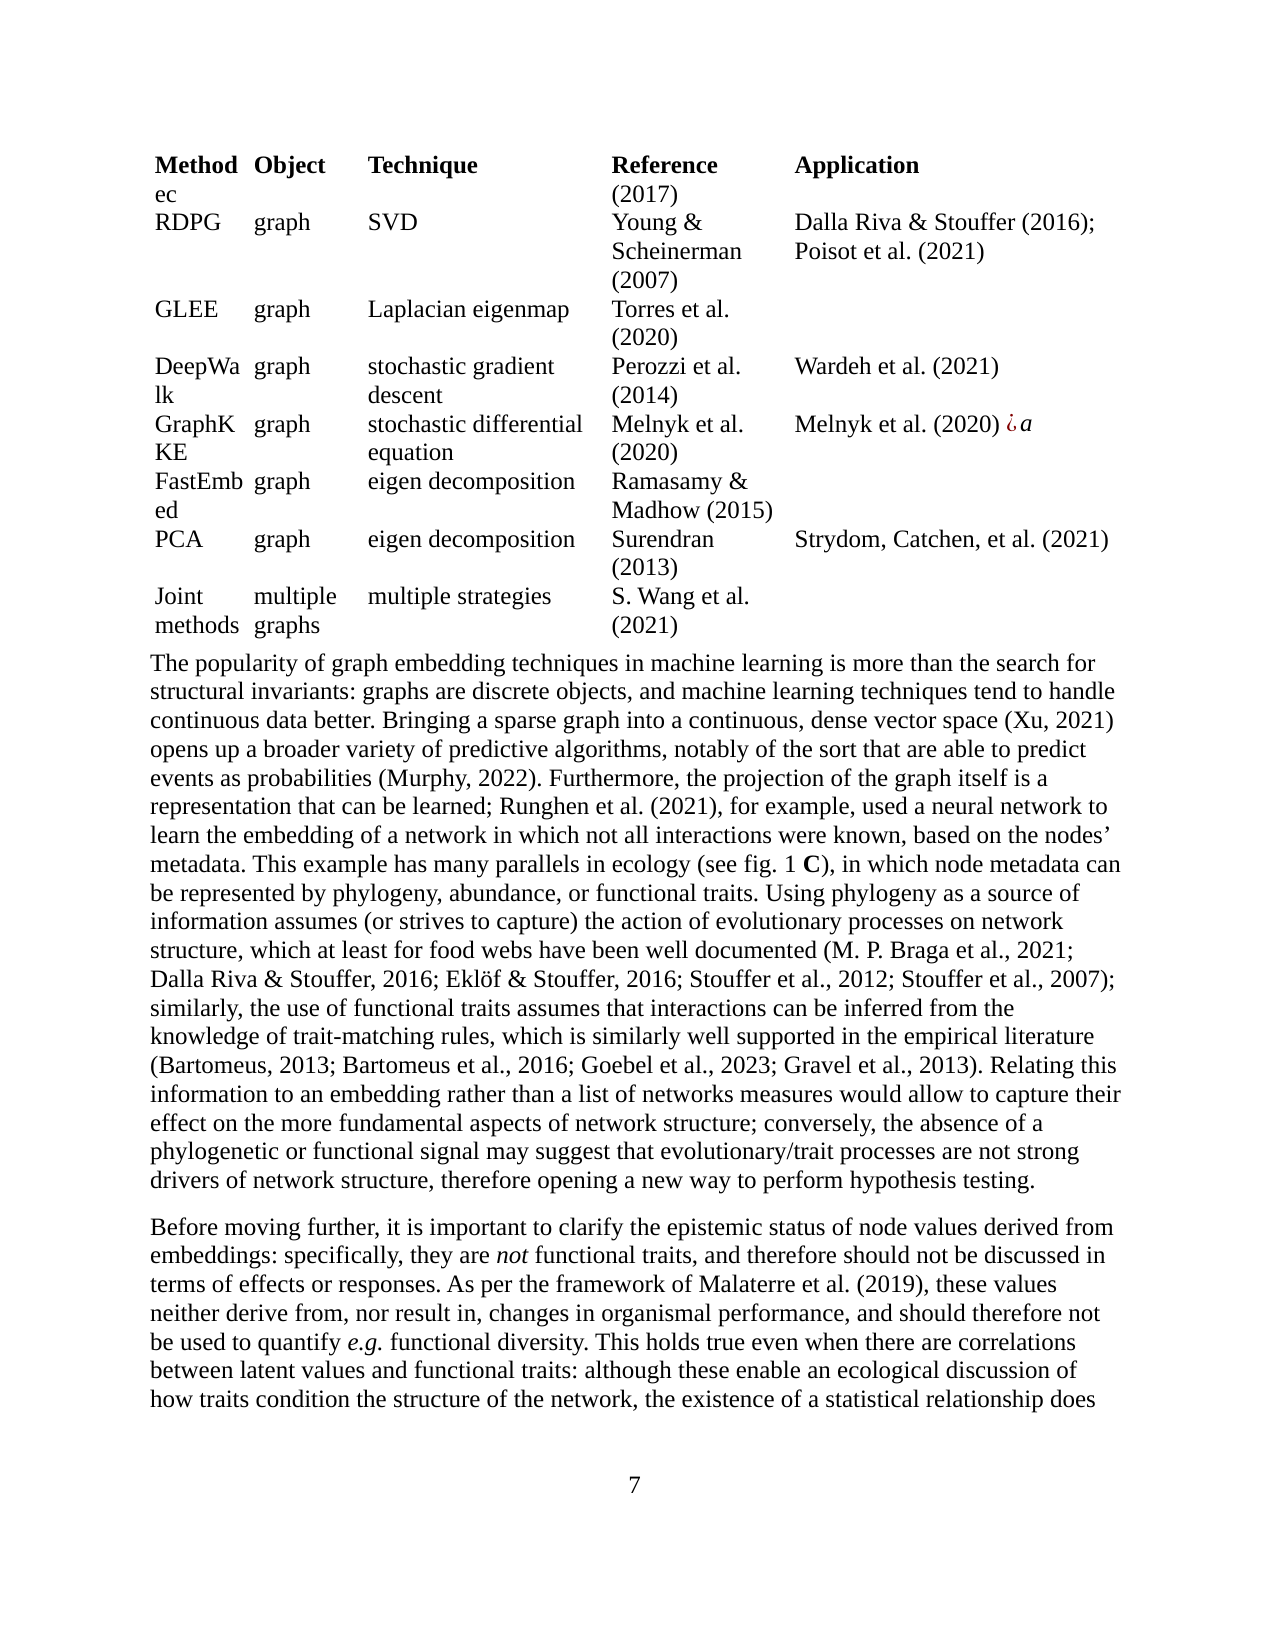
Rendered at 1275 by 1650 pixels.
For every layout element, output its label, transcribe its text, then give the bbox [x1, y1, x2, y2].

table_cell eigen decomposition [363, 524, 607, 581]
table_cell S. Wang et al. (2021) [607, 581, 790, 639]
table_cell Laplacian eigenmap [363, 294, 607, 351]
table_cell DeepWalk [150, 351, 249, 409]
table_cell graph [249, 409, 363, 466]
table_cell Surendran (2013) [607, 524, 790, 581]
table_cell [790, 294, 1125, 351]
table_cell RDPG [150, 208, 249, 294]
table_cell [790, 466, 1125, 524]
table_cell Wardeh et al. (2021) [790, 351, 1125, 409]
table_header Reference [607, 150, 790, 179]
table_cell multiple strategies [363, 581, 607, 639]
table_cell ec [150, 179, 249, 207]
table_cell [249, 179, 363, 207]
table_cell GraphKKE [150, 409, 249, 466]
table_cell PCA [150, 524, 249, 581]
table_cell graph [249, 524, 363, 581]
table_cell graph [249, 466, 363, 524]
table_cell Torres et al. (2020) [607, 294, 790, 351]
text Before moving further, it is important to clarify the epistemic status of node values derived from embeddings: specifically, they are not functional traits, and therefore should not be discussed in terms of effects or responses. As per the framework of Malaterre et al. (2019), these values neither derive from, nor result in, changes in organismal performance, and should therefore not be used to quantify e.g. functional diversity. This holds true even when there are correlations between latent values and functional traits: although these enable an ecological discussion of how traits condition the structure of the network, the existence of a statistical relationship does [150, 1212, 1125, 1413]
table_cell Young & Scheinerman (2007) [607, 208, 790, 294]
text The popularity of graph embedding techniques in machine learning is more than the search for structural invariants: graphs are discrete objects, and machine learning techniques tend to handle continuous data better. Bringing a sparse graph into a continuous, dense vector space (Xu, 2021) opens up a broader variety of predictive algorithms, notably of the sort that are able to predict events as probabilities (Murphy, 2022). Furthermore, the projection of the graph itself is a representation that can be learned; Runghen et al. (2021), for example, used a neural network to learn the embedding of a network in which not all interactions were known, based on the nodes’ metadata. This example has many parallels in ecology (see fig. 1 C), in which node metadata can be represented by phylogeny, abundance, or functional traits. Using phylogeny as a source of information assumes (or strives to capture) the action of evolutionary processes on network structure, which at least for food webs have been well documented (M. P. Braga et al., 2021; Dalla Riva & Stouffer, 2016; Eklöf & Stouffer, 2016; Stouffer et al., 2012; Stouffer et al., 2007); similarly, the use of functional traits assumes that interactions can be inferred from the knowledge of trait-matching rules, which is similarly well supported in the empirical literature (Bartomeus, 2013; Bartomeus et al., 2016; Goebel et al., 2023; Gravel et al., 2013). Relating this information to an embedding rather than a list of networks measures would allow to capture their effect on the more fundamental aspects of network structure; conversely, the absence of a phylogenetic or functional signal may suggest that evolutionary/trait processes are not strong drivers of network structure, therefore opening a new way to perform hypothesis testing. [150, 648, 1125, 1194]
table_header Object [249, 150, 363, 179]
table_cell stochastic differential equation [363, 409, 607, 466]
table_cell graph [249, 351, 363, 409]
table_cell Joint methods [150, 581, 249, 639]
table_cell [790, 581, 1125, 639]
table_cell Ramasamy & Madhow (2015) [607, 466, 790, 524]
table_cell Dalla Riva & Stouffer (2016); Poisot et al. (2021) [790, 208, 1125, 294]
table_cell [790, 179, 1125, 207]
table_cell SVD [363, 208, 607, 294]
table_header Method [150, 150, 249, 179]
table_cell eigen decomposition [363, 466, 607, 524]
table_cell graph [249, 294, 363, 351]
table_cell (2017) [607, 179, 790, 207]
table_cell Perozzi et al. (2014) [607, 351, 790, 409]
table_cell Melnyk et al. (2020) [790, 409, 1125, 466]
table_cell stochastic gradient descent [363, 351, 607, 409]
table_cell Melnyk et al. (2020) [607, 409, 790, 466]
table_cell GLEE [150, 294, 249, 351]
table_cell FastEmbed [150, 466, 249, 524]
table_cell graph [249, 208, 363, 294]
table_header Application [790, 150, 1125, 179]
table_cell Strydom, Catchen, et al. (2021) [790, 524, 1125, 581]
table_cell multiple graphs [249, 581, 363, 639]
table_header Technique [363, 150, 607, 179]
table_cell [363, 179, 607, 207]
